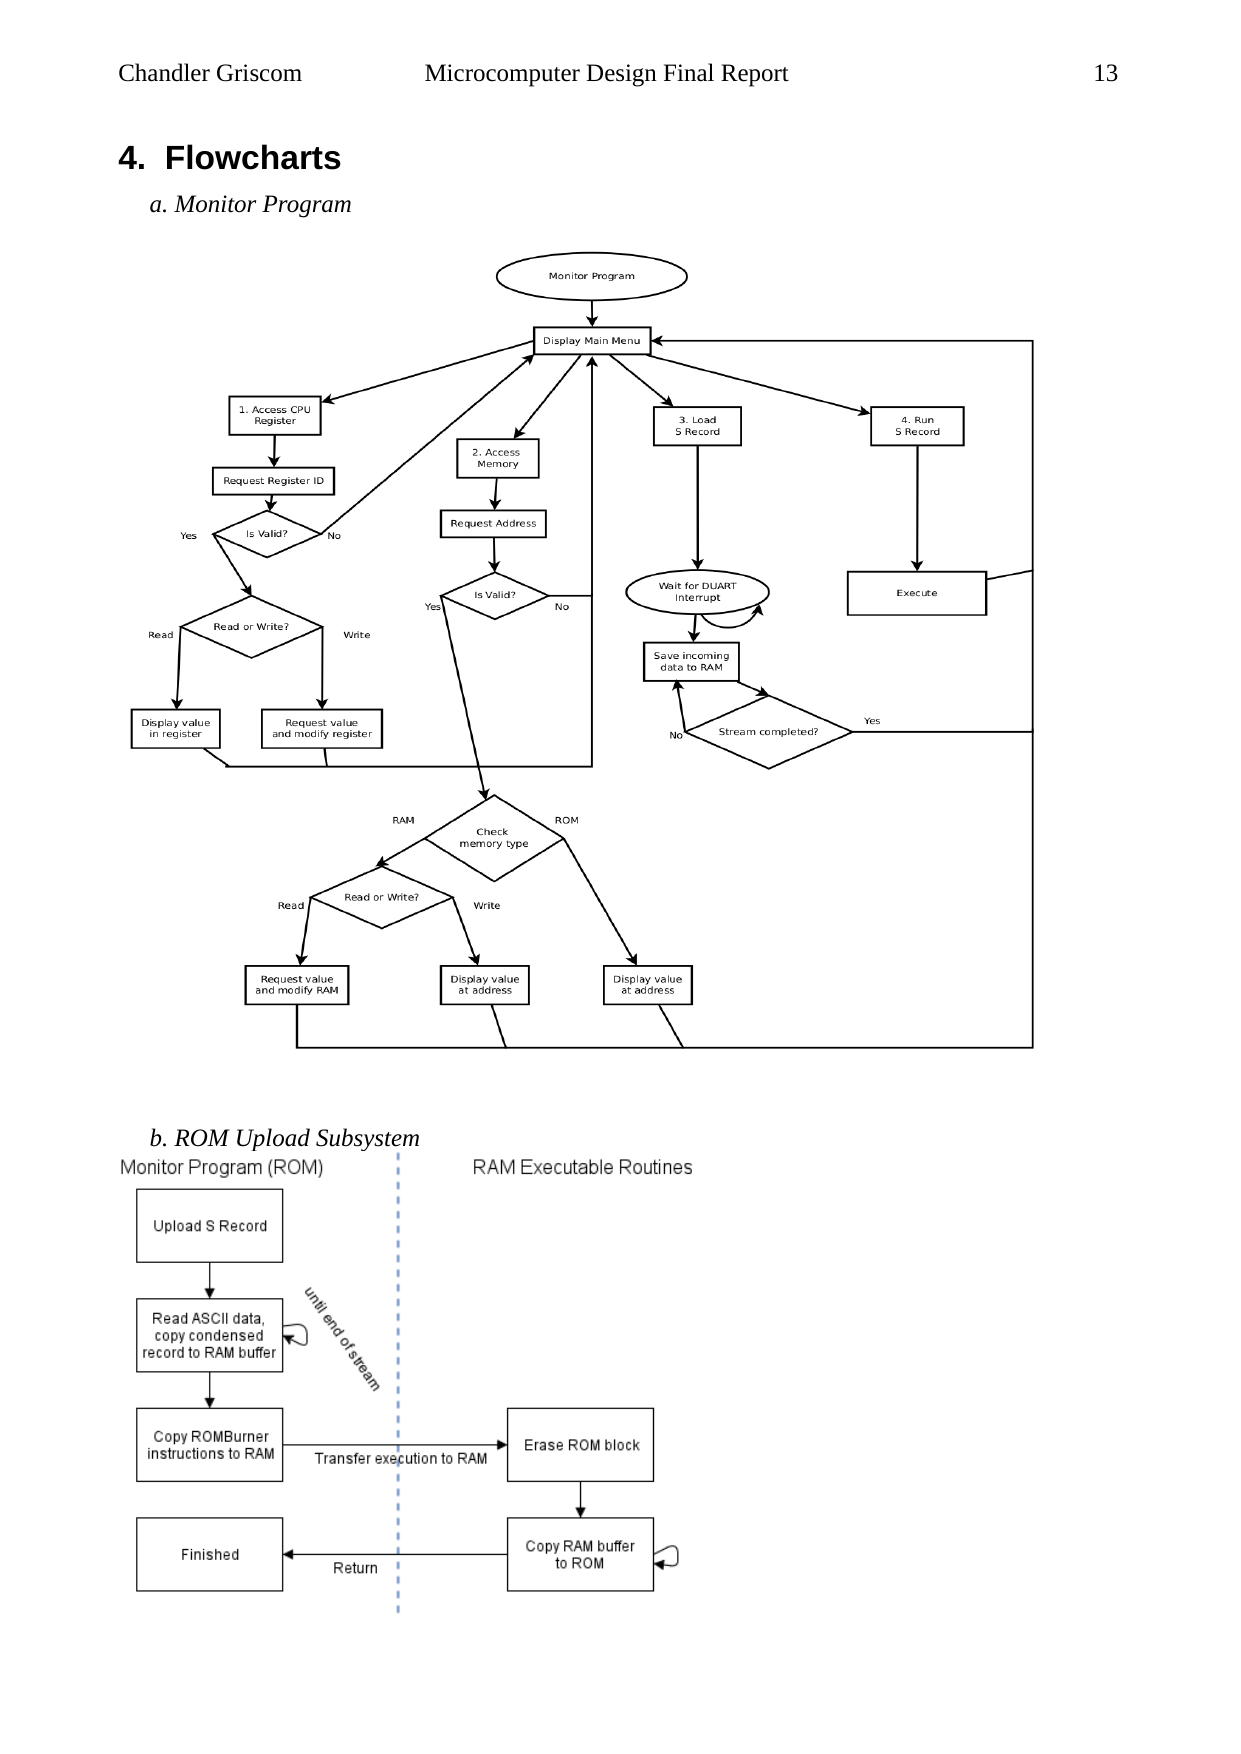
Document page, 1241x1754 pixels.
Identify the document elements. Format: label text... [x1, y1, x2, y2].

picture [118, 1151, 714, 1616]
text b. ROM Upload Subsystem [118, 1123, 1122, 1152]
picture [118, 218, 1052, 1066]
text a. Monitor Program [118, 189, 1122, 218]
subtitle 4. Flowcharts [118, 138, 1122, 177]
